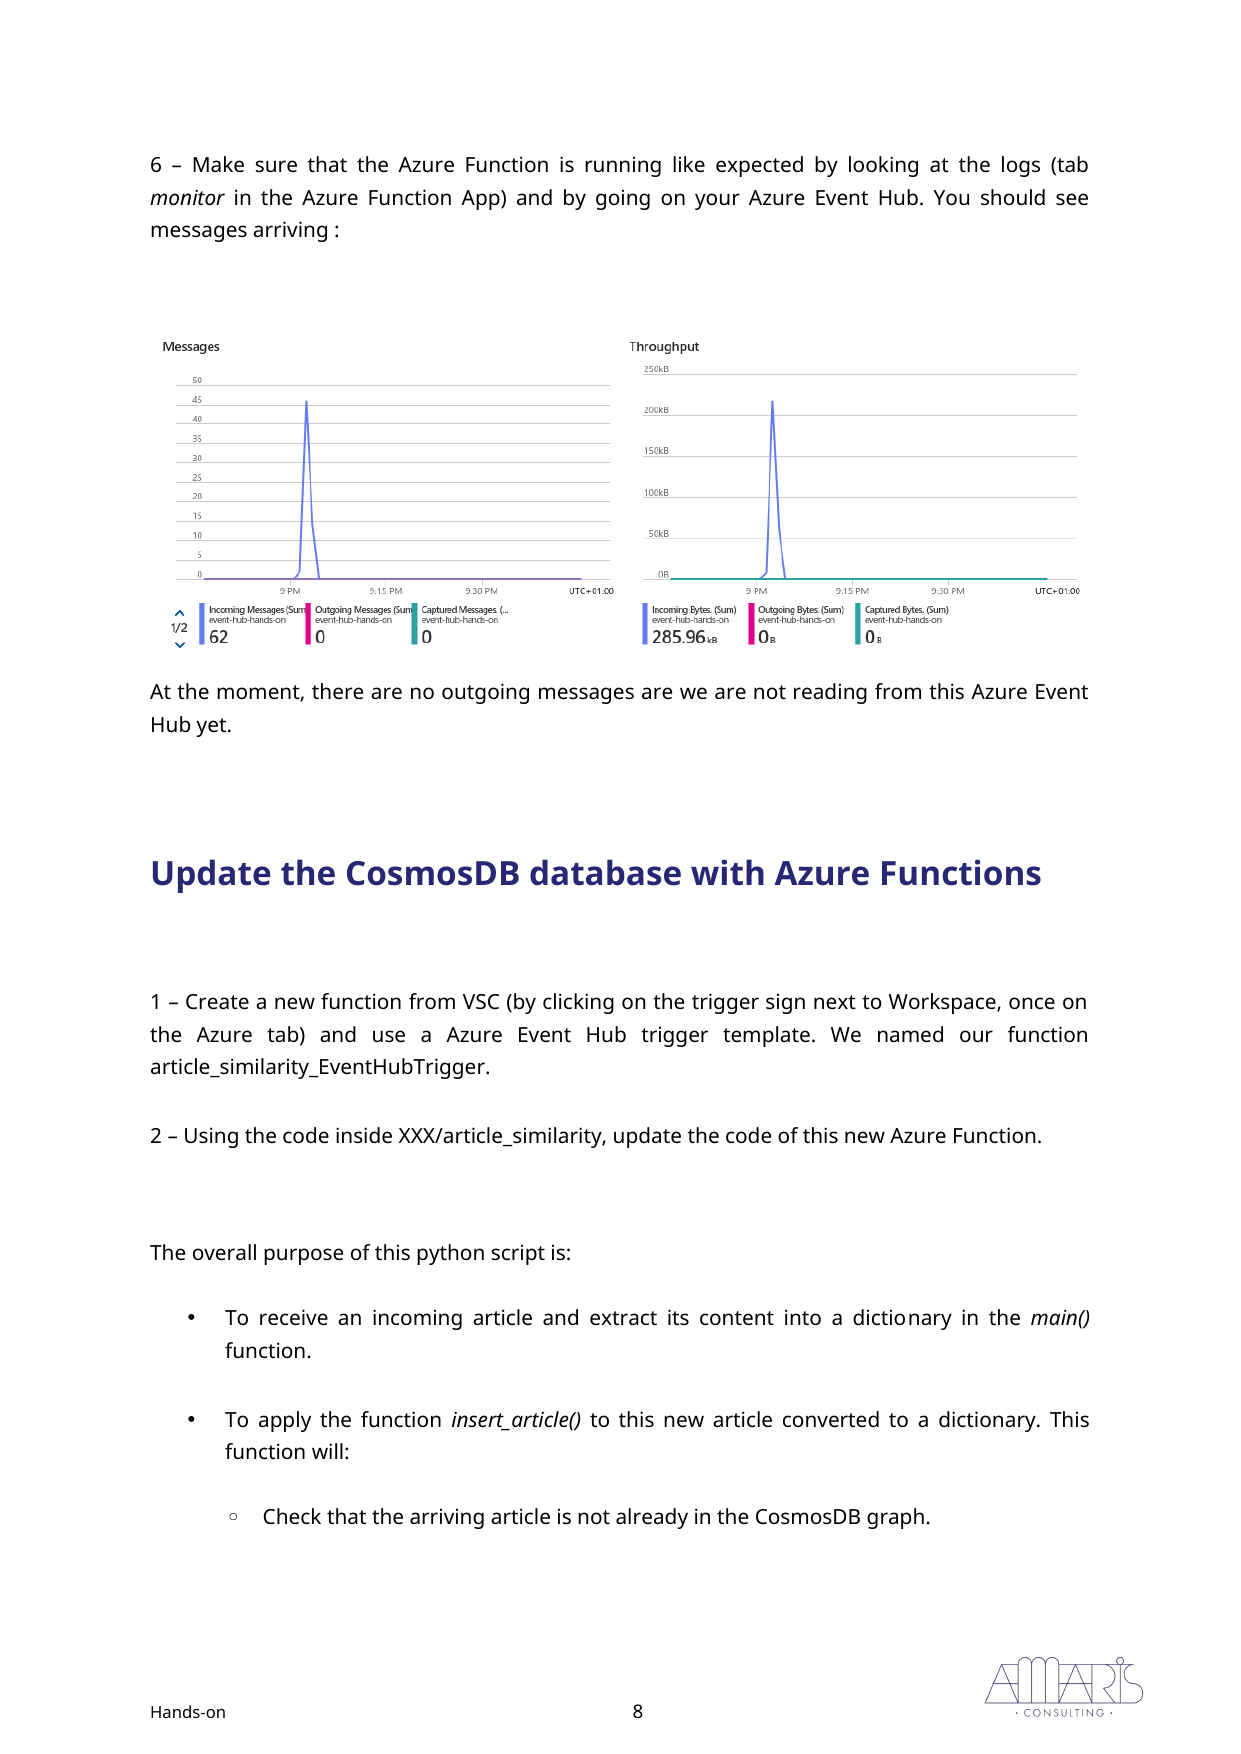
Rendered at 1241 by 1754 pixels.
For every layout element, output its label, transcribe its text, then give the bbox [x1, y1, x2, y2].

subtitle 6 – Make sure that the Azure Function is running like expected by looking at the logs (tab monitor in the Azure Function App) and by going on your Azure Event Hub. You should see messages arriving : [150, 150, 1090, 244]
picture [150, 330, 1091, 669]
subtitle 2 – Using the code inside XXX/article_similarity, update the code of this new Azure Function. [150, 1121, 1090, 1149]
subtitle At the moment, there are no outgoing messages are we are not reading from this Azure Event Hub yet. [150, 669, 1090, 738]
subtitle [150, 320, 1090, 330]
subtitle The overall purpose of this python script is: [150, 1238, 1090, 1267]
picture [981, 1654, 1146, 1719]
subtitle Check that the arriving article is not already in the CosmosDB graph. [225, 1502, 1090, 1531]
subtitle 1 – Create a new function from VSC (by clicking on the trigger sign next to Workspace, once on the Azure tab) and use a Azure Event Hub trigger template. We named our function article_similarity_EventHubTrigger. [150, 987, 1090, 1081]
subtitle Update the CosmosDB database with Azure Functions [150, 850, 1090, 896]
subtitle To receive an incoming article and extract its content into a dictionary in the main() function. [187, 1303, 1090, 1364]
subtitle To apply the function insert_article() to this new article converted to a dictionary. This function will: [187, 1405, 1090, 1466]
